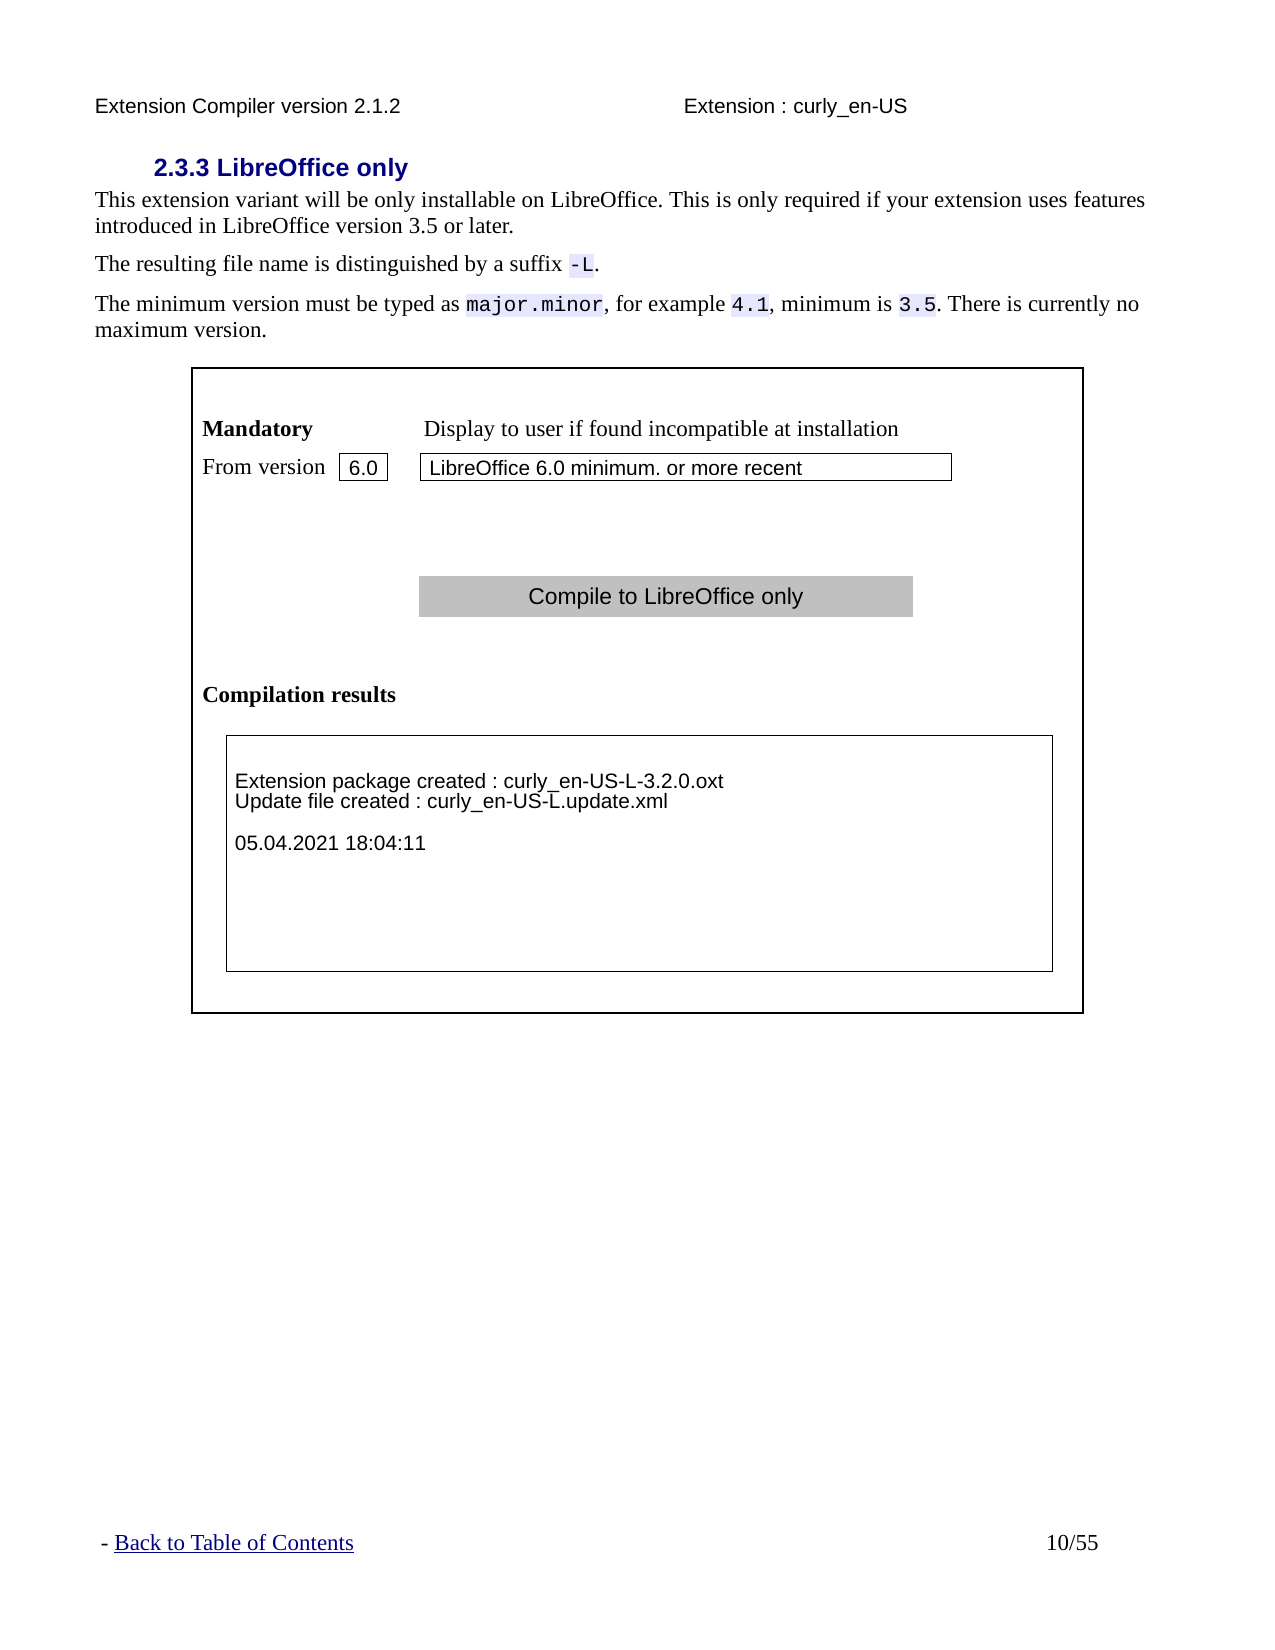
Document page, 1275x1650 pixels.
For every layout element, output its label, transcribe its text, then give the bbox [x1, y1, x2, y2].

text This extension variant will be only installable on LibreOffice. This is only required if your extension uses features introduced in LibreOffice version 3.5 or later. [94, 187, 1181, 238]
text The minimum version must be typed as major.minor, for example 4.1, minimum is 3.5. There is currently no maximum version. [94, 290, 1181, 343]
text From version [202, 454, 339, 480]
text [388, 454, 420, 480]
text The resulting file name is distinguished by a suffix -L. [94, 251, 1181, 278]
text Mandatory Display to user if found incompatible at installation [202, 416, 1073, 442]
text [952, 454, 1073, 480]
text Compilation results [202, 682, 1073, 708]
subtitle LibreOffice only [153, 153, 1181, 181]
